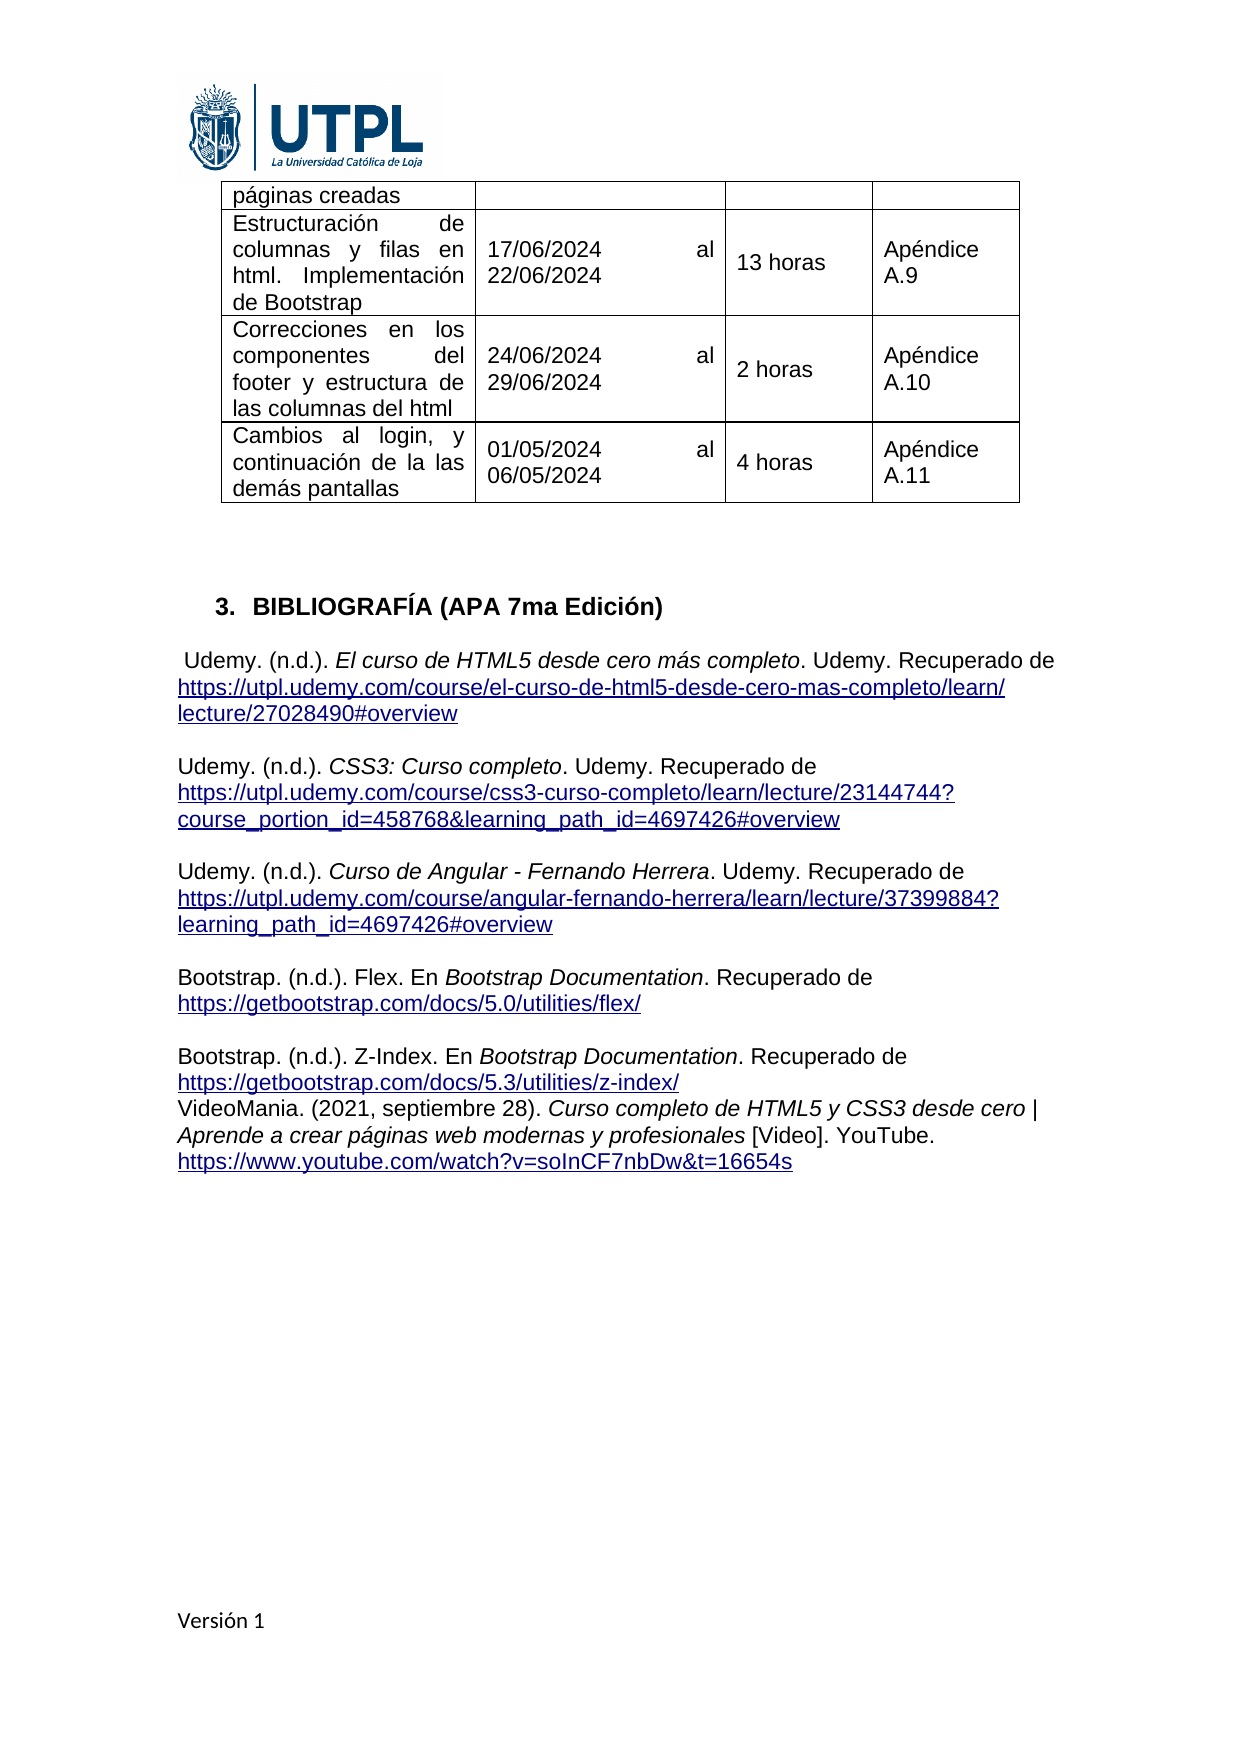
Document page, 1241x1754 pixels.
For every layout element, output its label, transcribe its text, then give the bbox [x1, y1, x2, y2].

list BIBLIOGRAFÍA (APA 7ma Edición) [215, 592, 1063, 621]
table_cell Apéndice A.9 [873, 210, 1019, 315]
text Udemy. (n.d.). Curso de Angular - Fernando Herrera. Udemy. Recuperado de https://utpl.udemy.com/course/angular-fernando-herrera/learn/lecture/37399884?learning_path_id=4697426#overview [177, 858, 1063, 937]
text Bootstrap. (n.d.). Flex. En Bootstrap Documentation. Recuperado de https://getbootstrap.com/docs/5.0/utilities/flex/ [177, 964, 1063, 1016]
text Udemy. (n.d.). El curso de HTML5 desde cero más completo. Udemy. Recuperado de https://utpl.udemy.com/course/el-curso-de-html5-desde-cero-mas-completo/learn/lecture/27028490#overview [177, 647, 1063, 726]
table_cell 01/05/2024 al 06/05/2024 [476, 423, 725, 502]
text Bootstrap. (n.d.). Z-Index. En Bootstrap Documentation. Recuperado de https://getbootstrap.com/docs/5.3/utilities/z-index/ [177, 1043, 1063, 1095]
table_cell [873, 182, 1019, 208]
text VideoMania. (2021, septiembre 28). Curso completo de HTML5 y CSS3 desde cero | Aprende a crear páginas web modernas y profesionales [Video]. YouTube. https://www.youtube.com/watch?v=soInCF7nbDw&t=16654s [177, 1095, 1063, 1174]
table_cell [476, 182, 725, 208]
table_cell 17/06/2024 al 22/06/2024 [476, 210, 725, 315]
table_cell [726, 182, 872, 208]
table_cell Apéndice A.11 [873, 423, 1019, 502]
text Udemy. (n.d.). CSS3: Curso completo. Udemy. Recuperado de https://utpl.udemy.com/course/css3-curso-completo/learn/lecture/23144744?course_portion_id=458768&learning_path_id=4697426#overview [177, 753, 1063, 832]
table_cell páginas creadas [222, 182, 475, 208]
table_cell 13 horas [726, 210, 872, 315]
table_cell Apéndice A.10 [873, 316, 1019, 421]
table_cell 2 horas [726, 316, 872, 421]
table_cell 4 horas [726, 423, 872, 502]
table_cell 24/06/2024 al 29/06/2024 [476, 316, 725, 421]
table_cell Correcciones en los componentes del footer y estructura de las columnas del html [222, 316, 475, 421]
table_cell Estructuración de columnas y filas en html. Implementación de Bootstrap [222, 210, 475, 315]
table_cell Cambios al login, y continuación de la las demás pantallas [222, 423, 475, 502]
